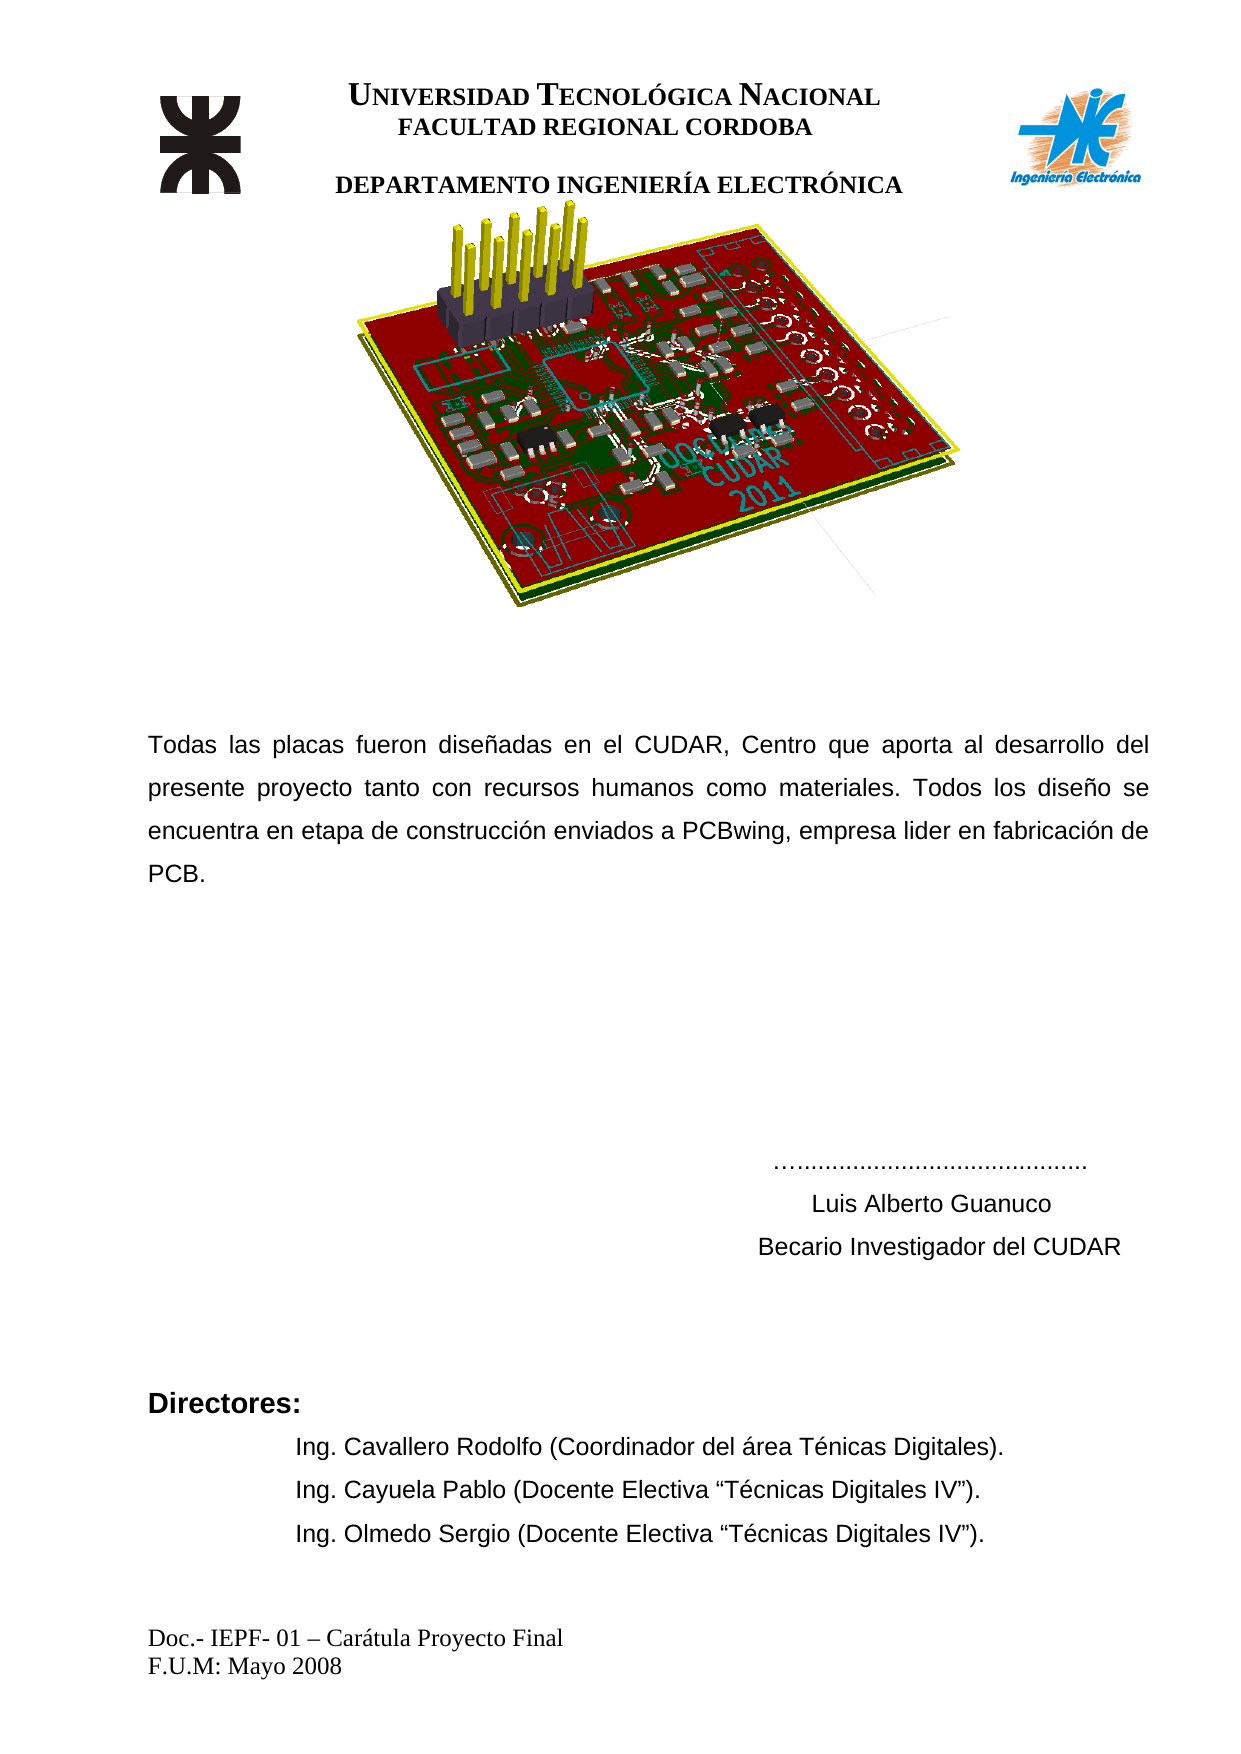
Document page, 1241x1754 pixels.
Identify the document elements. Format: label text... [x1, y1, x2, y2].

picture [147, 198, 1152, 673]
text Becario Investigador del CUDAR [148, 1232, 1152, 1261]
text Ing. Cavallero Rodolfo (Coordinador del área Ténicas Digitales). [148, 1432, 1152, 1461]
text ….......................................... [148, 1146, 1152, 1174]
text Luis Alberto Guanuco [148, 1189, 1152, 1218]
subtitle Directores: [148, 1386, 1152, 1420]
text Todas las placas fueron diseñadas en el CUDAR, Centro que aporta al desarrollo del presente proyecto tanto con recursos humanos como materiales. Todos los diseño se encuentra en etapa de construcción enviados a PCBwing, empresa lider en fabricación de PCB. [148, 730, 1152, 888]
text Ing. Olmedo Sergio (Docente Electiva “Técnicas Digitales IV”). [148, 1519, 1152, 1547]
text Ing. Cayuela Pablo (Docente Electiva “Técnicas Digitales IV”). [148, 1476, 1152, 1504]
